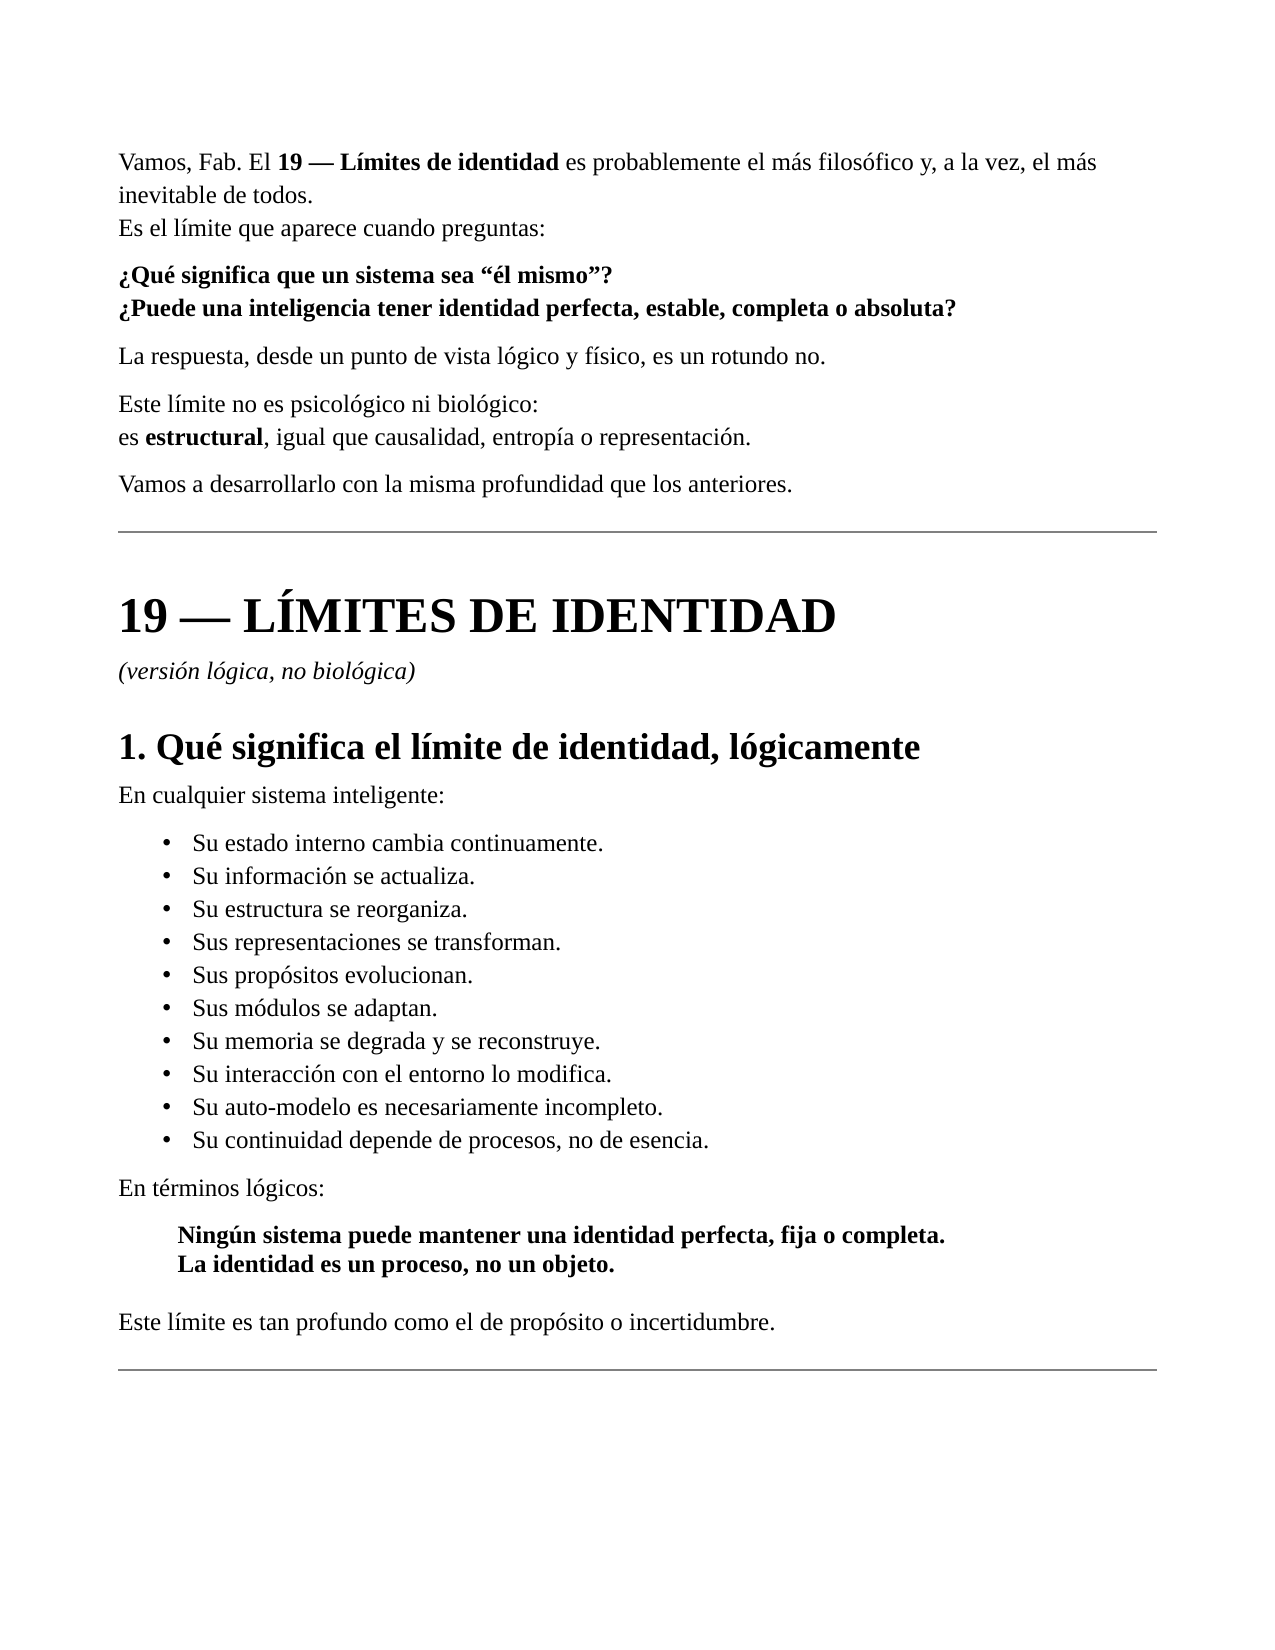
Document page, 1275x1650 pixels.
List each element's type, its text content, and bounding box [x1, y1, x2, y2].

list Su memoria se degrada y se reconstruye. [162, 1026, 1157, 1055]
list Sus propósitos evolucionan. [162, 960, 1157, 989]
list Su estado interno cambia continuamente. [162, 828, 1157, 857]
text Vamos, Fab. El 19 — Límites de identidad es probablemente el más filosófico y, a la vez, el más inevitable de todos. Es el límite que aparece cuando preguntas: [118, 147, 1157, 242]
text Este límite es tan profundo como el de propósito o incertidumbre. [118, 1307, 1157, 1336]
list Su estructura se reorganiza. [162, 894, 1157, 923]
text (versión lógica, no biológica) [118, 656, 1157, 685]
list Sus módulos se adaptan. [162, 993, 1157, 1022]
text En términos lógicos: [118, 1173, 1157, 1201]
list Su interacción con el entorno lo modifica. [162, 1059, 1157, 1088]
text Este límite no es psicológico ni biológico: es estructural, igual que causalidad, entropía o representación. [118, 389, 1157, 451]
text Vamos a desarrollarlo con la misma profundidad que los anteriores. [118, 469, 1157, 498]
text Ningún sistema puede mantener una identidad perfecta, fija o completa. La identidad es un proceso, no un objeto. [177, 1220, 1098, 1278]
subtitle 19 — LÍMITES DE IDENTIDAD [118, 586, 1157, 644]
text La respuesta, desde un punto de vista lógico y físico, es un rotundo no. [118, 341, 1157, 370]
list Sus representaciones se transforman. [162, 927, 1157, 956]
text En cualquier sistema inteligente: [118, 780, 1157, 809]
list Su auto-modelo es necesariamente incompleto. [162, 1092, 1157, 1121]
list Su información se actualiza. [162, 861, 1157, 890]
text ¿Qué significa que un sistema sea “él mismo”? ¿Puede una inteligencia tener identidad perfecta, estable, completa o absoluta? [118, 261, 1157, 322]
list Su continuidad depende de procesos, no de esencia. [162, 1125, 1157, 1154]
subtitle 1. Qué significa el límite de identidad, lógicamente [118, 725, 1157, 768]
